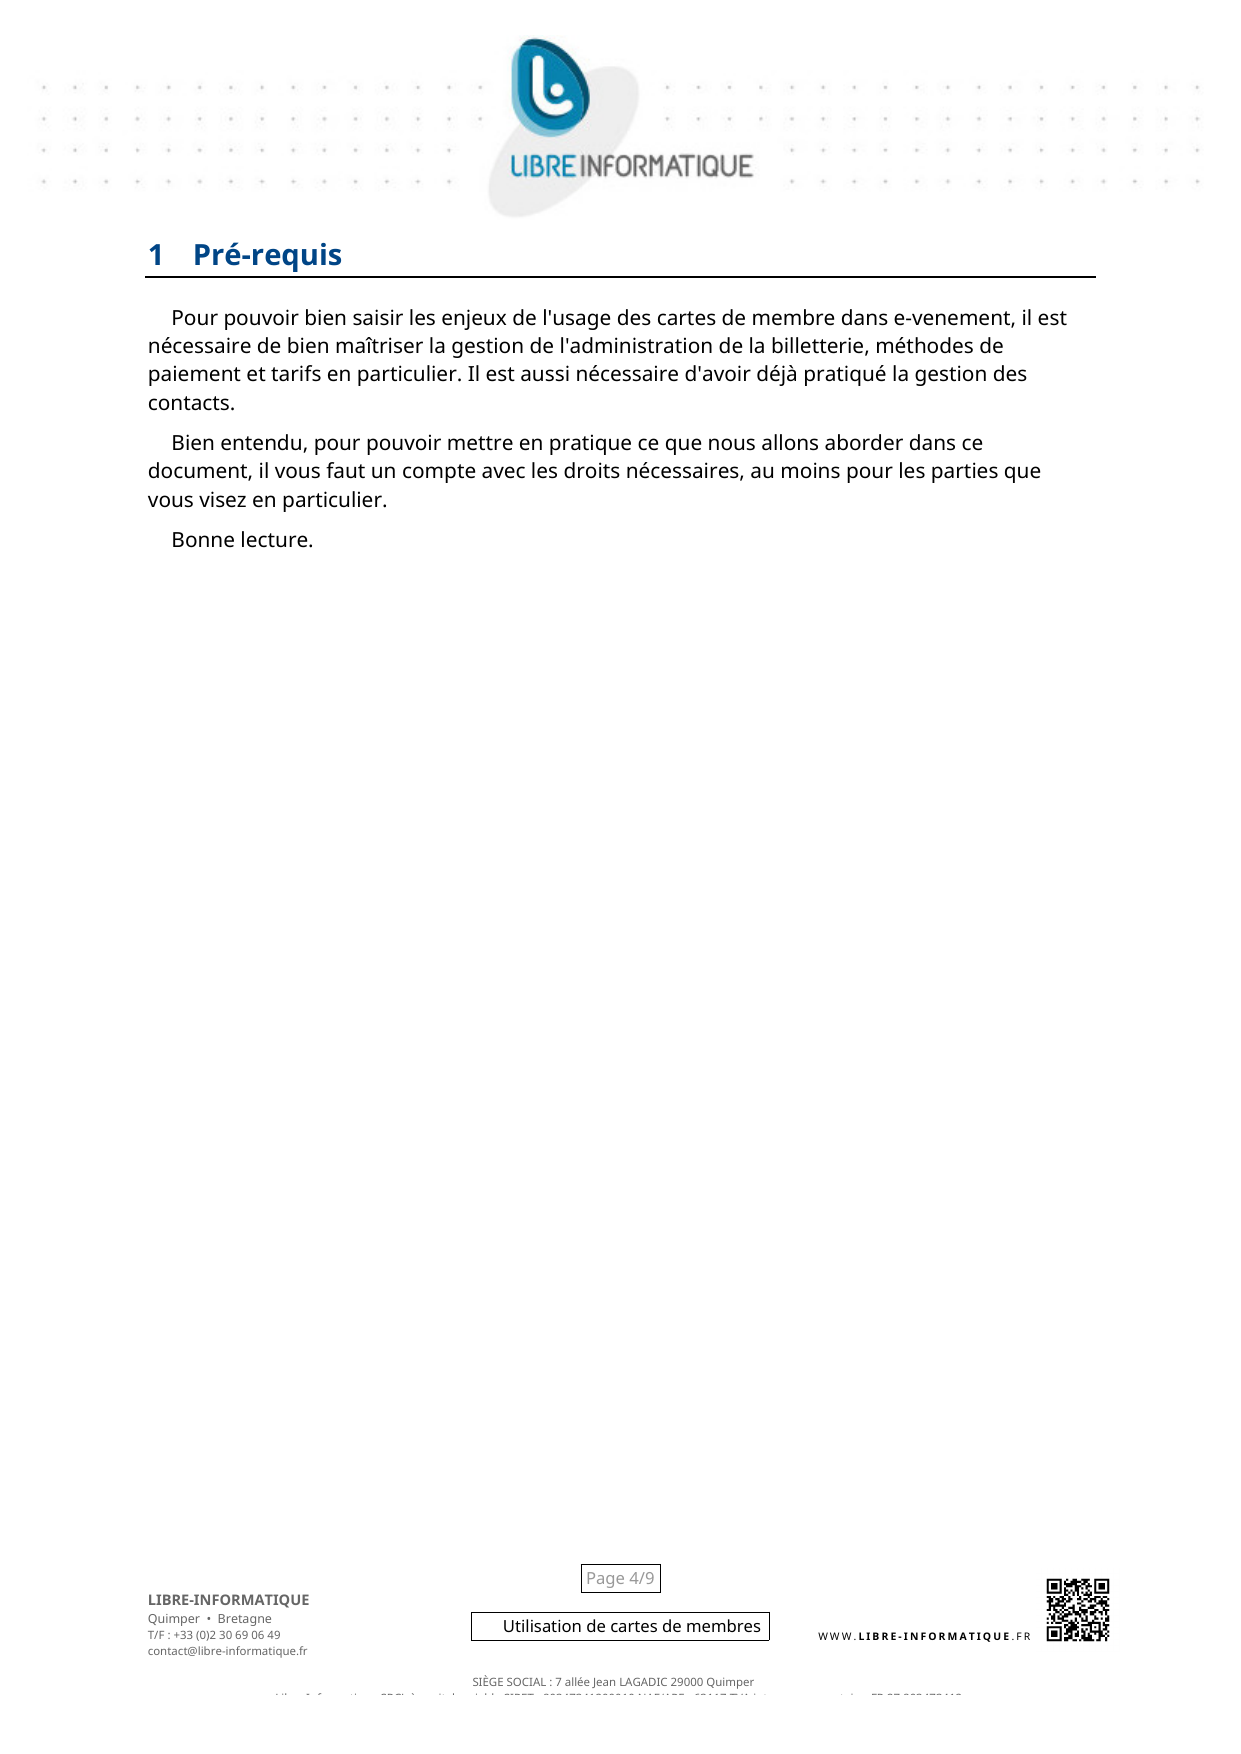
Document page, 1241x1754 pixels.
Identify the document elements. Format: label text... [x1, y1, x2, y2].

text Bonne lecture. [148, 525, 1093, 554]
subtitle Pré-requis [145, 231, 1096, 276]
text Bien entendu, pour pouvoir mettre en pratique ce que nous allons aborder dans ce document, il vous faut un compte avec les droits nécessaires, au moins pour les parties que vous visez en particulier. [148, 428, 1093, 513]
picture [27, 35, 1213, 220]
text Pour pouvoir bien saisir les enjeux de l'usage des cartes de membre dans e-venement, il est nécessaire de bien maîtriser la gestion de l'administration de la billetterie, méthodes de paiement et tarifs en particulier. Il est aussi nécessaire d'avoir déjà pratiqué la gestion des contacts. [148, 303, 1093, 416]
picture [1036, 1568, 1120, 1652]
